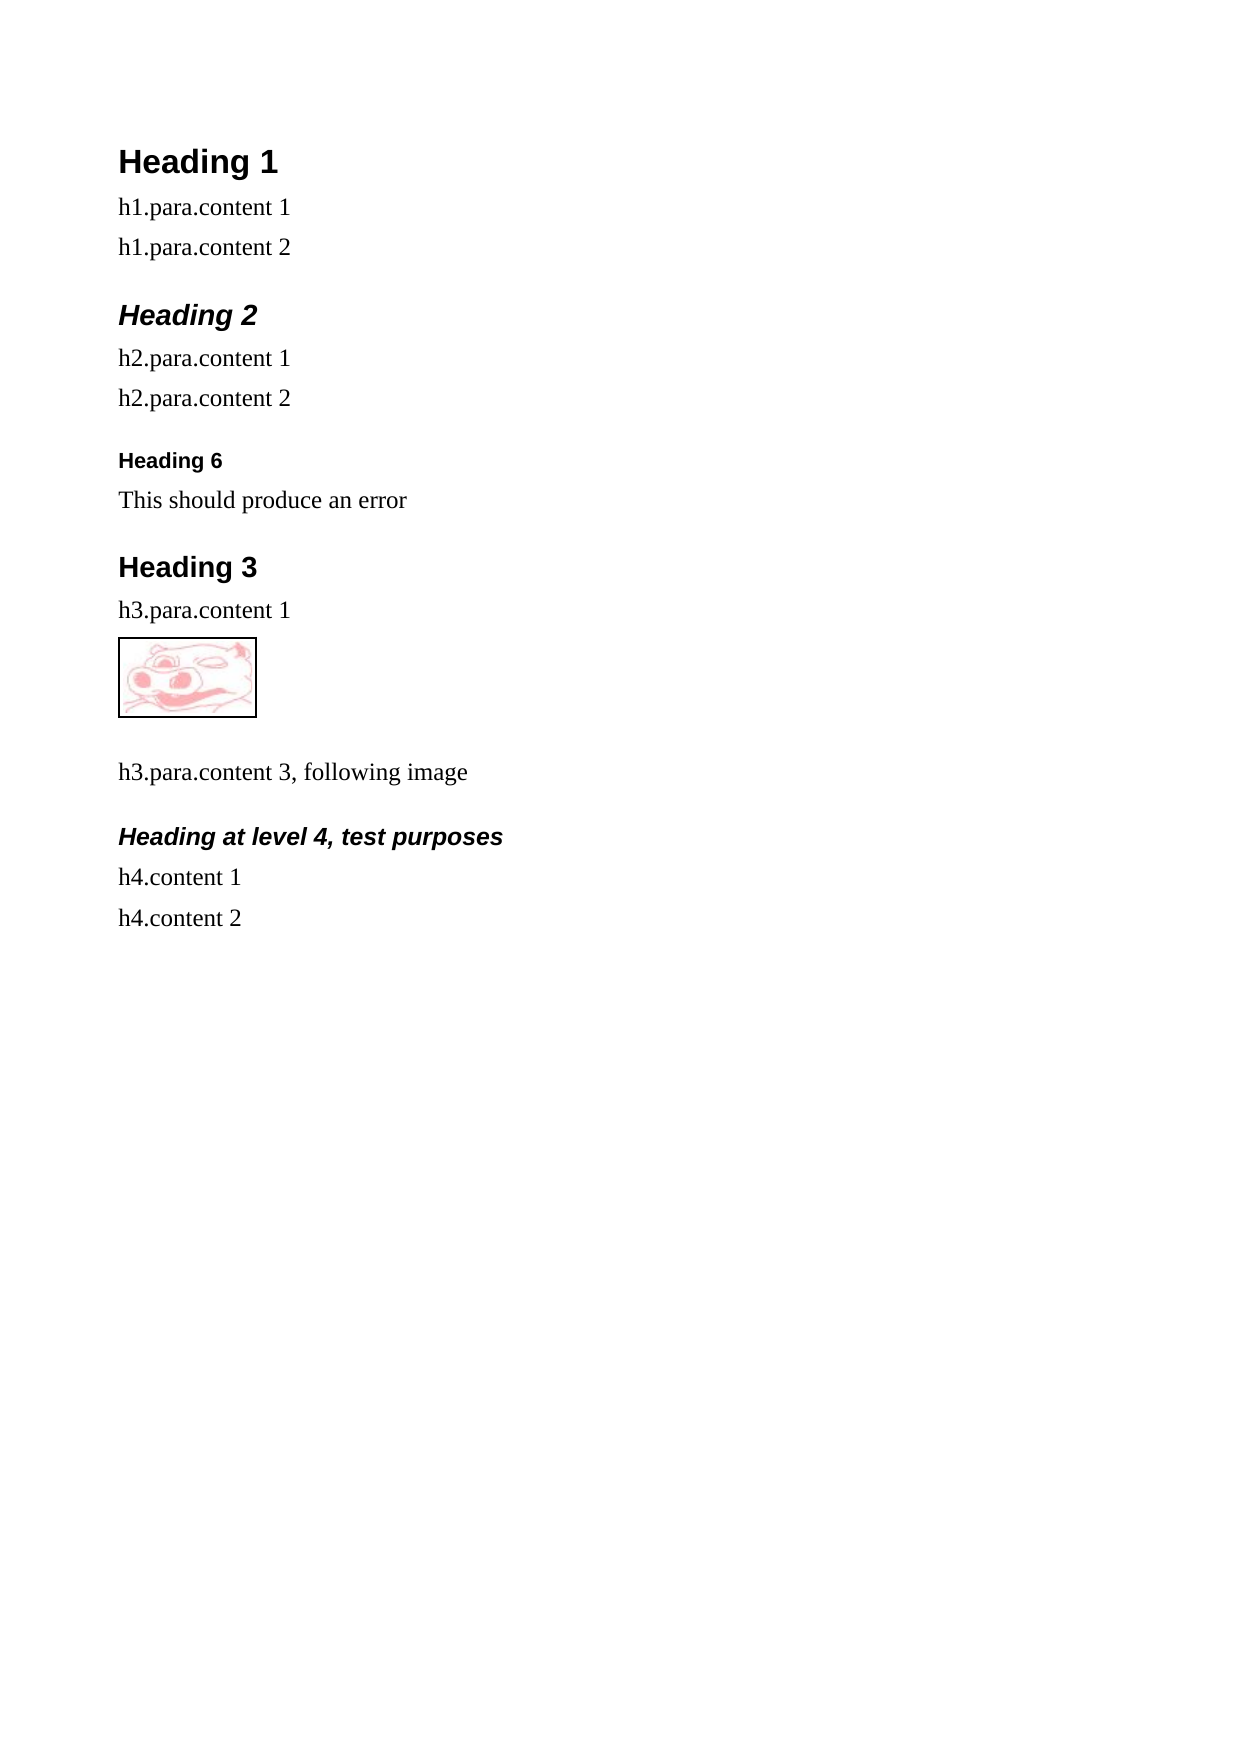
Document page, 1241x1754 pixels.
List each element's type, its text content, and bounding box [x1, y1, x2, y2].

text This should produce an error [118, 486, 1122, 514]
subtitle Heading at level 4, test purposes [118, 823, 1122, 851]
text h4.content 1 [118, 863, 1122, 891]
subtitle Heading 2 [118, 298, 1122, 331]
subtitle Heading 1 [118, 143, 1122, 181]
picture [123, 641, 253, 713]
text h4.content 2 [118, 904, 1122, 931]
text h1.para.content 1 [118, 193, 1122, 221]
text h3.para.content 3, following image [118, 758, 1122, 786]
text h2.para.content 2 [118, 384, 1122, 412]
subtitle Heading 3 [118, 551, 1122, 584]
subtitle Heading 6 [118, 449, 1122, 473]
text h2.para.content 1 [118, 344, 1122, 371]
text h1.para.content 2 [118, 233, 1122, 261]
text h3.para.content 1 [118, 596, 1122, 624]
